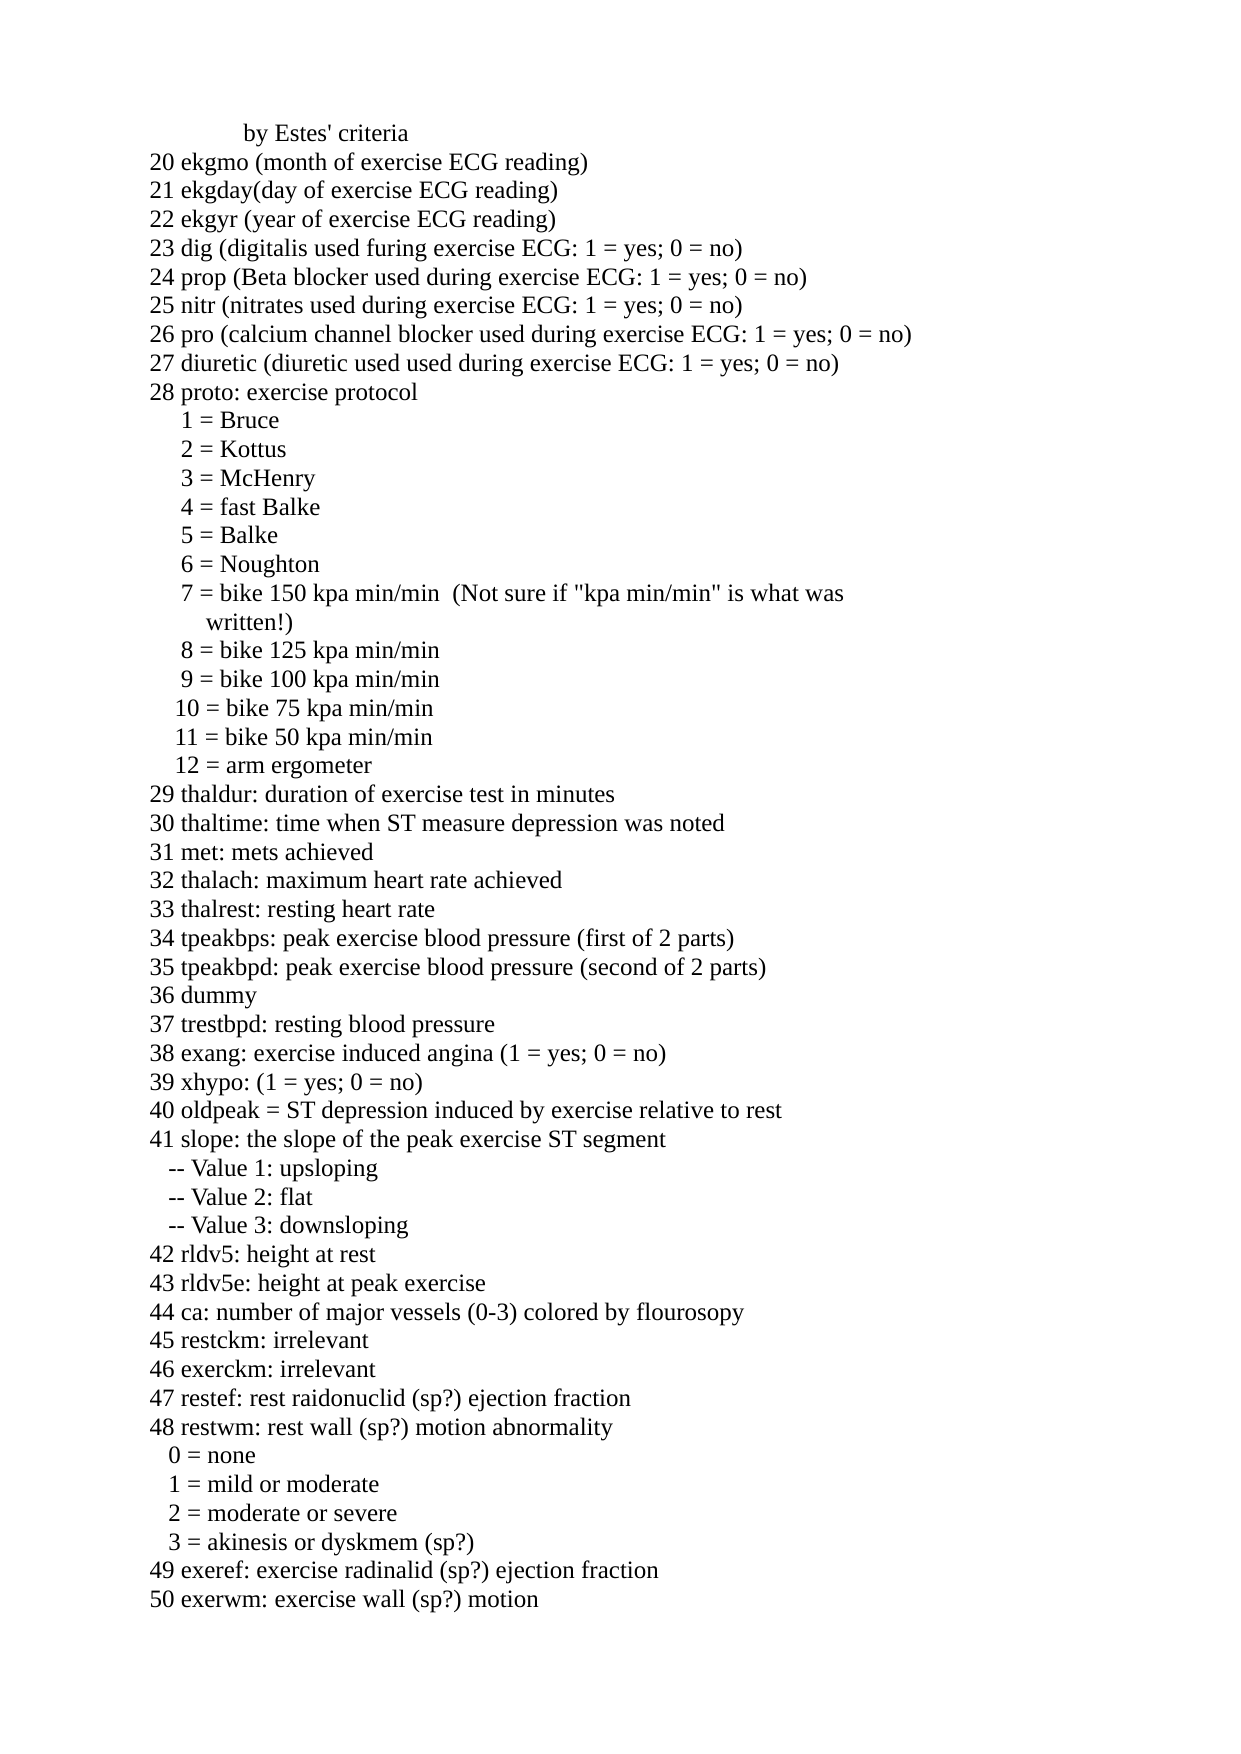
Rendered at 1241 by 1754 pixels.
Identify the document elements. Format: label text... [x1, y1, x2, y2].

text 2 = moderate or severe [118, 1498, 1122, 1527]
text written!) [118, 607, 1122, 636]
text 44 ca: number of major vessels (0-3) colored by flourosopy [118, 1297, 1122, 1326]
text 11 = bike 50 kpa min/min [118, 722, 1122, 751]
text 23 dig (digitalis used furing exercise ECG: 1 = yes; 0 = no) [118, 233, 1122, 262]
text 20 ekgmo (month of exercise ECG reading) [118, 147, 1122, 176]
text 38 exang: exercise induced angina (1 = yes; 0 = no) [118, 1038, 1122, 1067]
text 27 diuretic (diuretic used used during exercise ECG: 1 = yes; 0 = no) [118, 348, 1122, 377]
text 33 thalrest: resting heart rate [118, 894, 1122, 923]
text 4 = fast Balke [118, 492, 1122, 521]
text 9 = bike 100 kpa min/min [118, 664, 1122, 693]
text -- Value 1: upsloping [118, 1153, 1122, 1182]
text 0 = none [118, 1441, 1122, 1469]
text 22 ekgyr (year of exercise ECG reading) [118, 204, 1122, 233]
text 41 slope: the slope of the peak exercise ST segment [118, 1124, 1122, 1153]
text 45 restckm: irrelevant [118, 1326, 1122, 1354]
text 36 dummy [118, 981, 1122, 1009]
text 21 ekgday(day of exercise ECG reading) [118, 176, 1122, 204]
text 35 tpeakbpd: peak exercise blood pressure (second of 2 parts) [118, 952, 1122, 981]
text 34 tpeakbps: peak exercise blood pressure (first of 2 parts) [118, 923, 1122, 952]
text 10 = bike 75 kpa min/min [118, 693, 1122, 722]
text 49 exeref: exercise radinalid (sp?) ejection fraction [118, 1556, 1122, 1584]
text 5 = Balke [118, 521, 1122, 549]
text 39 xhypo: (1 = yes; 0 = no) [118, 1067, 1122, 1096]
text 25 nitr (nitrates used during exercise ECG: 1 = yes; 0 = no) [118, 291, 1122, 319]
text 12 = arm ergometer [118, 751, 1122, 779]
text 28 proto: exercise protocol [118, 377, 1122, 406]
text 24 prop (Beta blocker used during exercise ECG: 1 = yes; 0 = no) [118, 262, 1122, 291]
text 8 = bike 125 kpa min/min [118, 636, 1122, 664]
text 50 exerwm: exercise wall (sp?) motion [118, 1584, 1122, 1613]
text 7 = bike 150 kpa min/min (Not sure if "kpa min/min" is what was [118, 578, 1122, 607]
text by Estes' criteria [118, 118, 1122, 147]
text 31 met: mets achieved [118, 837, 1122, 866]
text 40 oldpeak = ST depression induced by exercise relative to rest [118, 1096, 1122, 1124]
text 48 restwm: rest wall (sp?) motion abnormality [118, 1412, 1122, 1441]
text 26 pro (calcium channel blocker used during exercise ECG: 1 = yes; 0 = no) [118, 319, 1122, 348]
text 3 = McHenry [118, 463, 1122, 492]
text 1 = mild or moderate [118, 1469, 1122, 1498]
text -- Value 3: downsloping [118, 1211, 1122, 1239]
text 46 exerckm: irrelevant [118, 1354, 1122, 1383]
text 2 = Kottus [118, 434, 1122, 463]
text 47 restef: rest raidonuclid (sp?) ejection fraction [118, 1383, 1122, 1412]
text 29 thaldur: duration of exercise test in minutes [118, 779, 1122, 808]
text 6 = Noughton [118, 549, 1122, 578]
text 1 = Bruce [118, 406, 1122, 434]
text 3 = akinesis or dyskmem (sp?) [118, 1527, 1122, 1556]
text 43 rldv5e: height at peak exercise [118, 1268, 1122, 1297]
text 37 trestbpd: resting blood pressure [118, 1009, 1122, 1038]
text -- Value 2: flat [118, 1182, 1122, 1211]
text 30 thaltime: time when ST measure depression was noted [118, 808, 1122, 837]
text 32 thalach: maximum heart rate achieved [118, 866, 1122, 894]
text 42 rldv5: height at rest [118, 1239, 1122, 1268]
